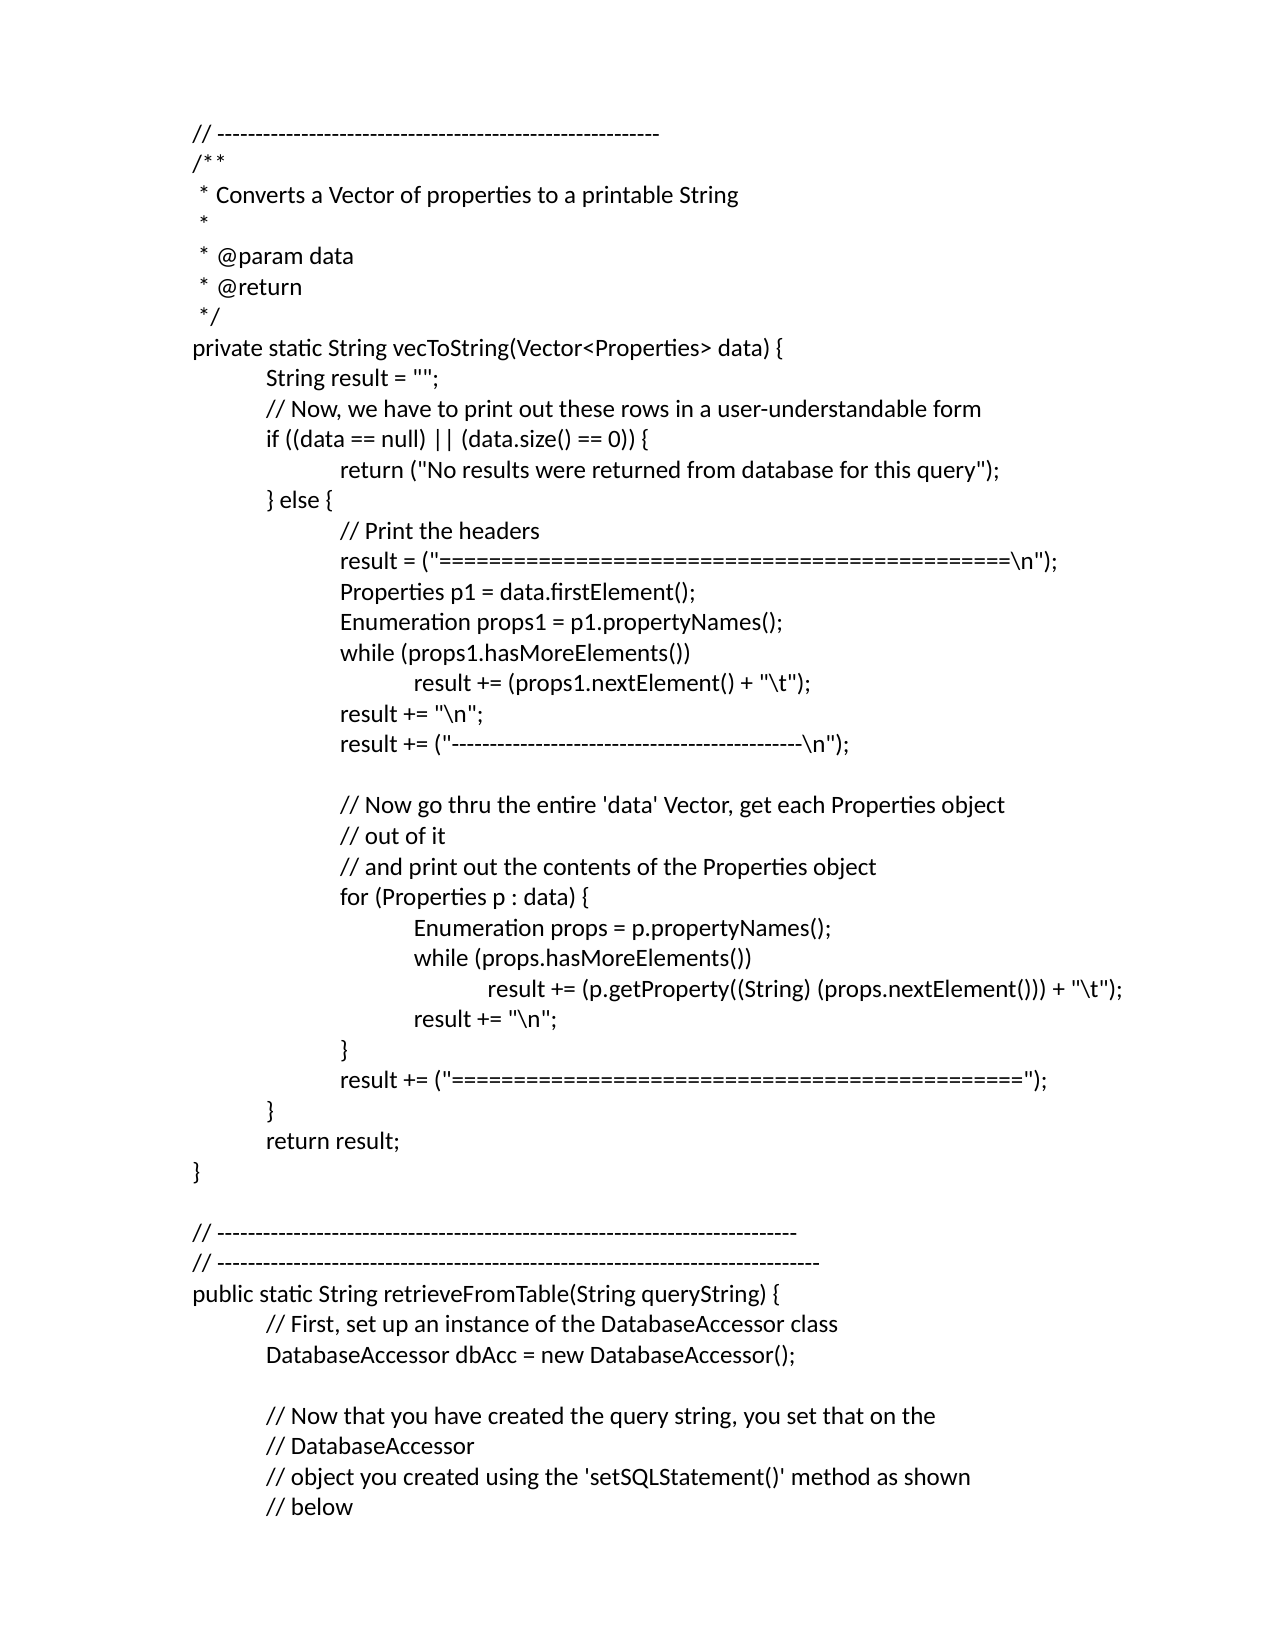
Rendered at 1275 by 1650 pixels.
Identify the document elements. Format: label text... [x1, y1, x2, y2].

text private static String vecToString(Vector<Properties> data) { [118, 332, 1157, 362]
text // ---------------------------------------------------------- [118, 118, 1157, 149]
text } [118, 1095, 1157, 1125]
text result += ("=============================================="); [118, 1064, 1157, 1095]
text Enumeration props1 = p1.propertyNames(); [118, 606, 1157, 637]
text */ [118, 301, 1157, 332]
text // First, set up an instance of the DatabaseAccessor class [118, 1308, 1157, 1339]
text // out of it [118, 820, 1157, 851]
text Properties p1 = data.firstElement(); [118, 576, 1157, 606]
text result += (p.getProperty((String) (props.nextElement())) + "\t"); [118, 973, 1157, 1003]
text while (props1.hasMoreElements()) [118, 637, 1157, 667]
text // ------------------------------------------------------------------------------- [118, 1247, 1157, 1278]
text result += (props1.nextElement() + "\t"); [118, 667, 1157, 698]
text result += "\n"; [118, 698, 1157, 728]
text // Now go thru the entire 'data' Vector, get each Properties object [118, 789, 1157, 820]
text while (props.hasMoreElements()) [118, 942, 1157, 973]
text // ---------------------------------------------------------------------------- [118, 1217, 1157, 1247]
text return result; [118, 1125, 1157, 1156]
text } [118, 1156, 1157, 1186]
text // and print out the contents of the Properties object [118, 851, 1157, 881]
text result += "\n"; [118, 1003, 1157, 1034]
text if ((data == null) || (data.size() == 0)) { [118, 423, 1157, 454]
text // DatabaseAccessor [118, 1431, 1157, 1461]
text result += ("----------------------------------------------\n"); [118, 728, 1157, 759]
text // Print the headers [118, 515, 1157, 545]
text // object you created using the 'setSQLStatement()' method as shown [118, 1461, 1157, 1492]
text } [118, 1034, 1157, 1064]
text * @param data [118, 240, 1157, 271]
text // Now that you have created the query string, you set that on the [118, 1400, 1157, 1431]
text Enumeration props = p.propertyNames(); [118, 912, 1157, 942]
text DatabaseAccessor dbAcc = new DatabaseAccessor(); [118, 1339, 1157, 1369]
text * @return [118, 271, 1157, 301]
text return ("No results were returned from database for this query"); [118, 454, 1157, 484]
text * [118, 210, 1157, 240]
text String result = ""; [118, 362, 1157, 393]
text for (Properties p : data) { [118, 881, 1157, 912]
text public static String retrieveFromTable(String queryString) { [118, 1278, 1157, 1308]
text /** [118, 149, 1157, 179]
text * Converts a Vector of properties to a printable String [118, 179, 1157, 210]
text } else { [118, 484, 1157, 515]
text // below [118, 1492, 1157, 1522]
text // Now, we have to print out these rows in a user-understandable form [118, 393, 1157, 423]
text result = ("==============================================\n"); [118, 545, 1157, 576]
